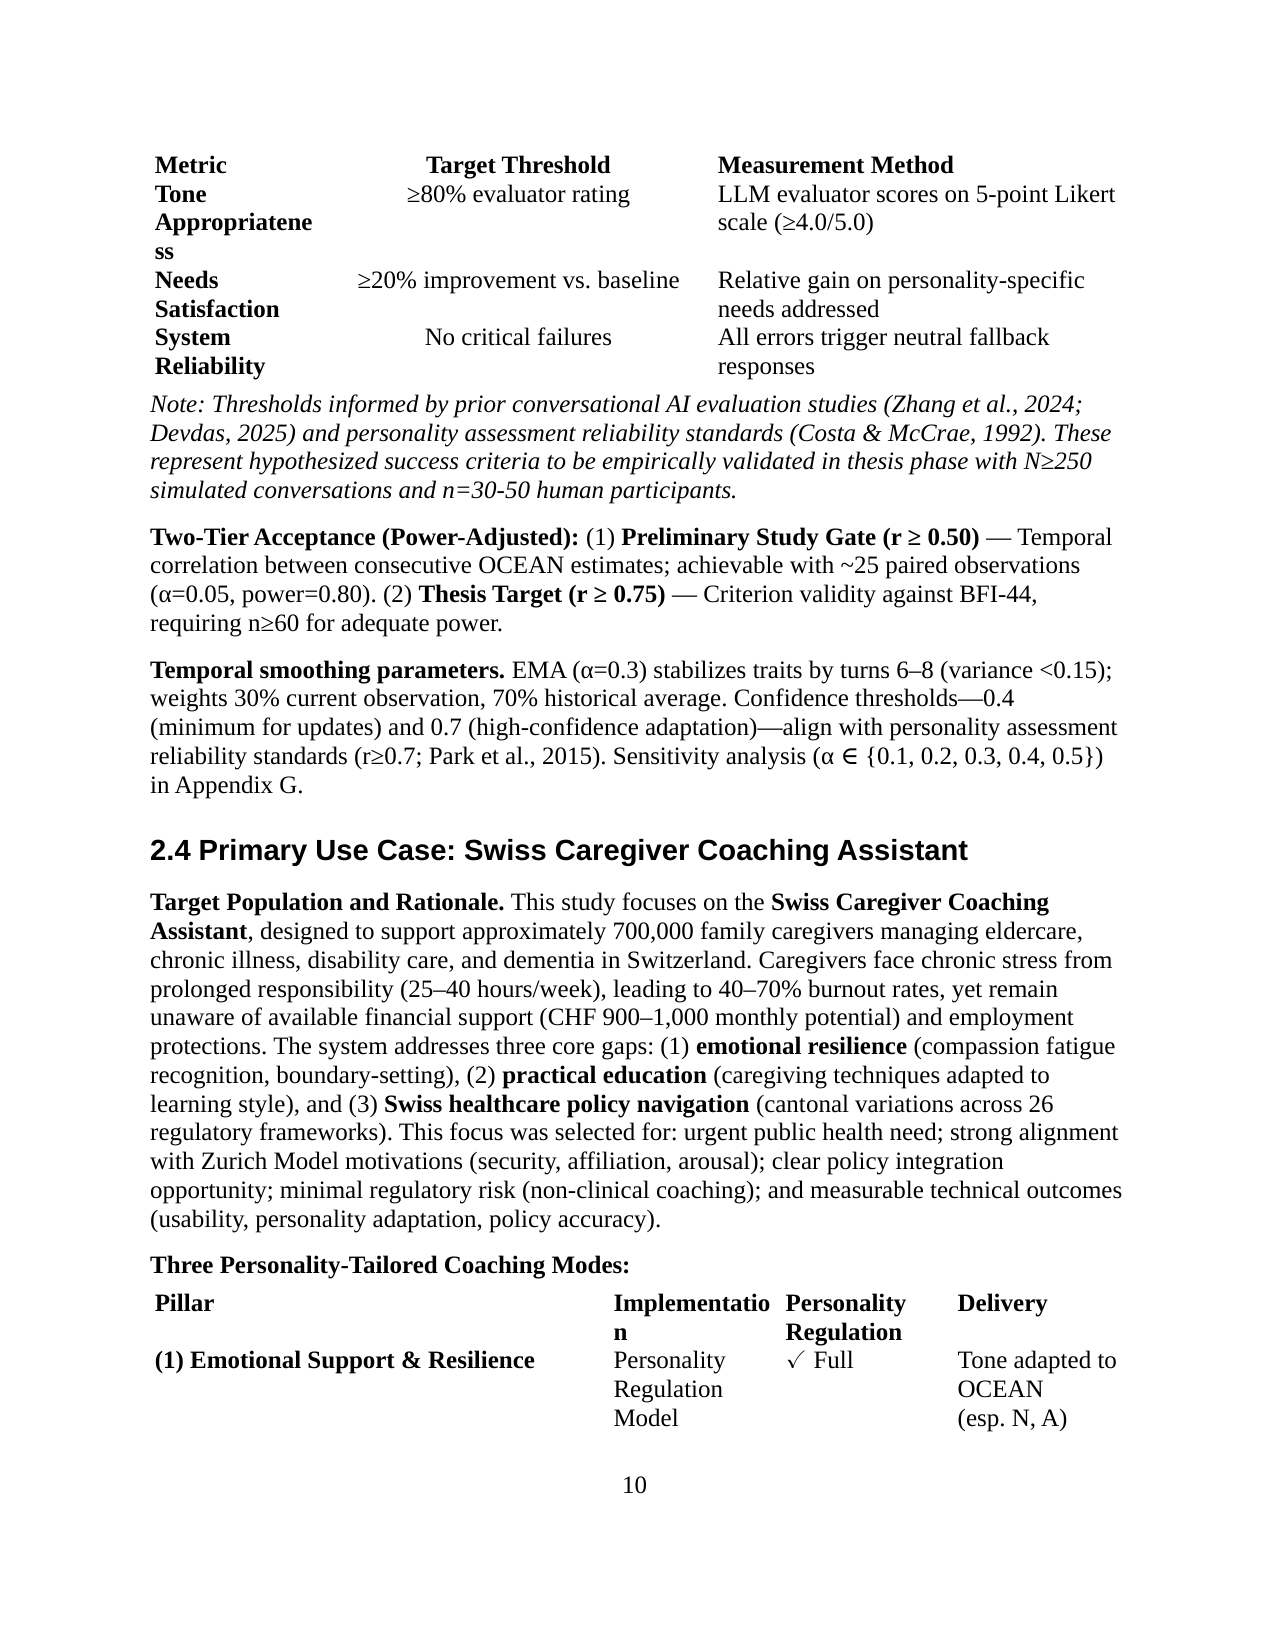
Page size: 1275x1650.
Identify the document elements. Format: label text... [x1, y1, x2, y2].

table_header Target Threshold [323, 150, 713, 179]
table_header Delivery [953, 1288, 1125, 1346]
table_header Pillar [150, 1288, 609, 1346]
text Temporal smoothing parameters. EMA (α=0.3) stabilizes traits by turns 6–8 (variance <0.15); weights 30% current observation, 70% historical average. Confidence thresholds—0.4 (minimum for updates) and 0.7 (high-confidence adaptation)—align with personality assessment reliability standards (r≥0.7; Park et al., 2015). Sensitivity analysis (α ∈ {0.1, 0.2, 0.3, 0.4, 0.5}) in Appendix G. [150, 655, 1125, 798]
text Two-Tier Acceptance (Power-Adjusted): (1) Preliminary Study Gate (r ≥ 0.50) — Temporal correlation between consecutive OCEAN estimates; achievable with ~25 paired observations (α=0.05, power=0.80). (2) Thesis Target (r ≥ 0.75) — Criterion validity against BFI-44, requiring n≥60 for adequate power. [150, 522, 1125, 637]
table_cell ≥20% improvement vs. baseline [323, 265, 713, 322]
table_header Implementation [609, 1288, 781, 1346]
text Three Personality-Tailored Coaching Modes: [150, 1250, 1125, 1279]
table_cell LLM evaluator scores on 5-point Likert scale (≥4.0/5.0) [713, 179, 1125, 265]
text Note: Thresholds informed by prior conversational AI evaluation studies (Zhang et al., 2024; Devdas, 2025) and personality assessment reliability standards (Costa & McCrae, 1992). These represent hypothesized success criteria to be empirically validated in thesis phase with N≥250 simulated conversations and n=30-50 human participants. [150, 389, 1125, 504]
table_cell ≥80% evaluator rating [323, 179, 713, 265]
table_header Personality Regulation [781, 1288, 953, 1346]
table_cell ✓ Full [781, 1346, 953, 1432]
table_cell Personality Regulation Model [609, 1346, 781, 1432]
table_cell All errors trigger neutral fallback responses [713, 323, 1125, 380]
table_cell Tone adapted to OCEAN (esp. N, A) [953, 1346, 1125, 1432]
text Target Population and Rationale. This study focuses on the Swiss Caregiver Coaching Assistant, designed to support approximately 700,000 family caregivers managing eldercare, chronic illness, disability care, and dementia in Switzerland. Caregivers face chronic stress from prolonged responsibility (25–40 hours/week), leading to 40–70% burnout rates, yet remain unaware of available financial support (CHF 900–1,000 monthly potential) and employment protections. The system addresses three core gaps: (1) emotional resilience (compassion fatigue recognition, boundary-setting), (2) practical education (caregiving techniques adapted to learning style), and (3) Swiss healthcare policy navigation (cantonal variations across 26 regulatory frameworks). This focus was selected for: urgent public health need; strong alignment with Zurich Model motivations (security, affiliation, arousal); clear policy integration opportunity; minimal regulatory risk (non-clinical coaching); and measurable technical outcomes (usability, personality adaptation, policy accuracy). [150, 887, 1125, 1232]
table_cell Relative gain on personality-specific needs addressed [713, 265, 1125, 322]
table_cell System Reliability [150, 323, 323, 380]
table_cell (1) Emotional Support & Resilience [150, 1346, 609, 1432]
table_header Metric [150, 150, 323, 179]
subtitle 2.4 Primary Use Case: Swiss Caregiver Coaching Assistant [150, 832, 1125, 866]
table_cell Needs Satisfaction [150, 265, 323, 322]
table_cell Tone Appropriateness [150, 179, 323, 265]
table_cell No critical failures [323, 323, 713, 380]
table_header Measurement Method [713, 150, 1125, 179]
